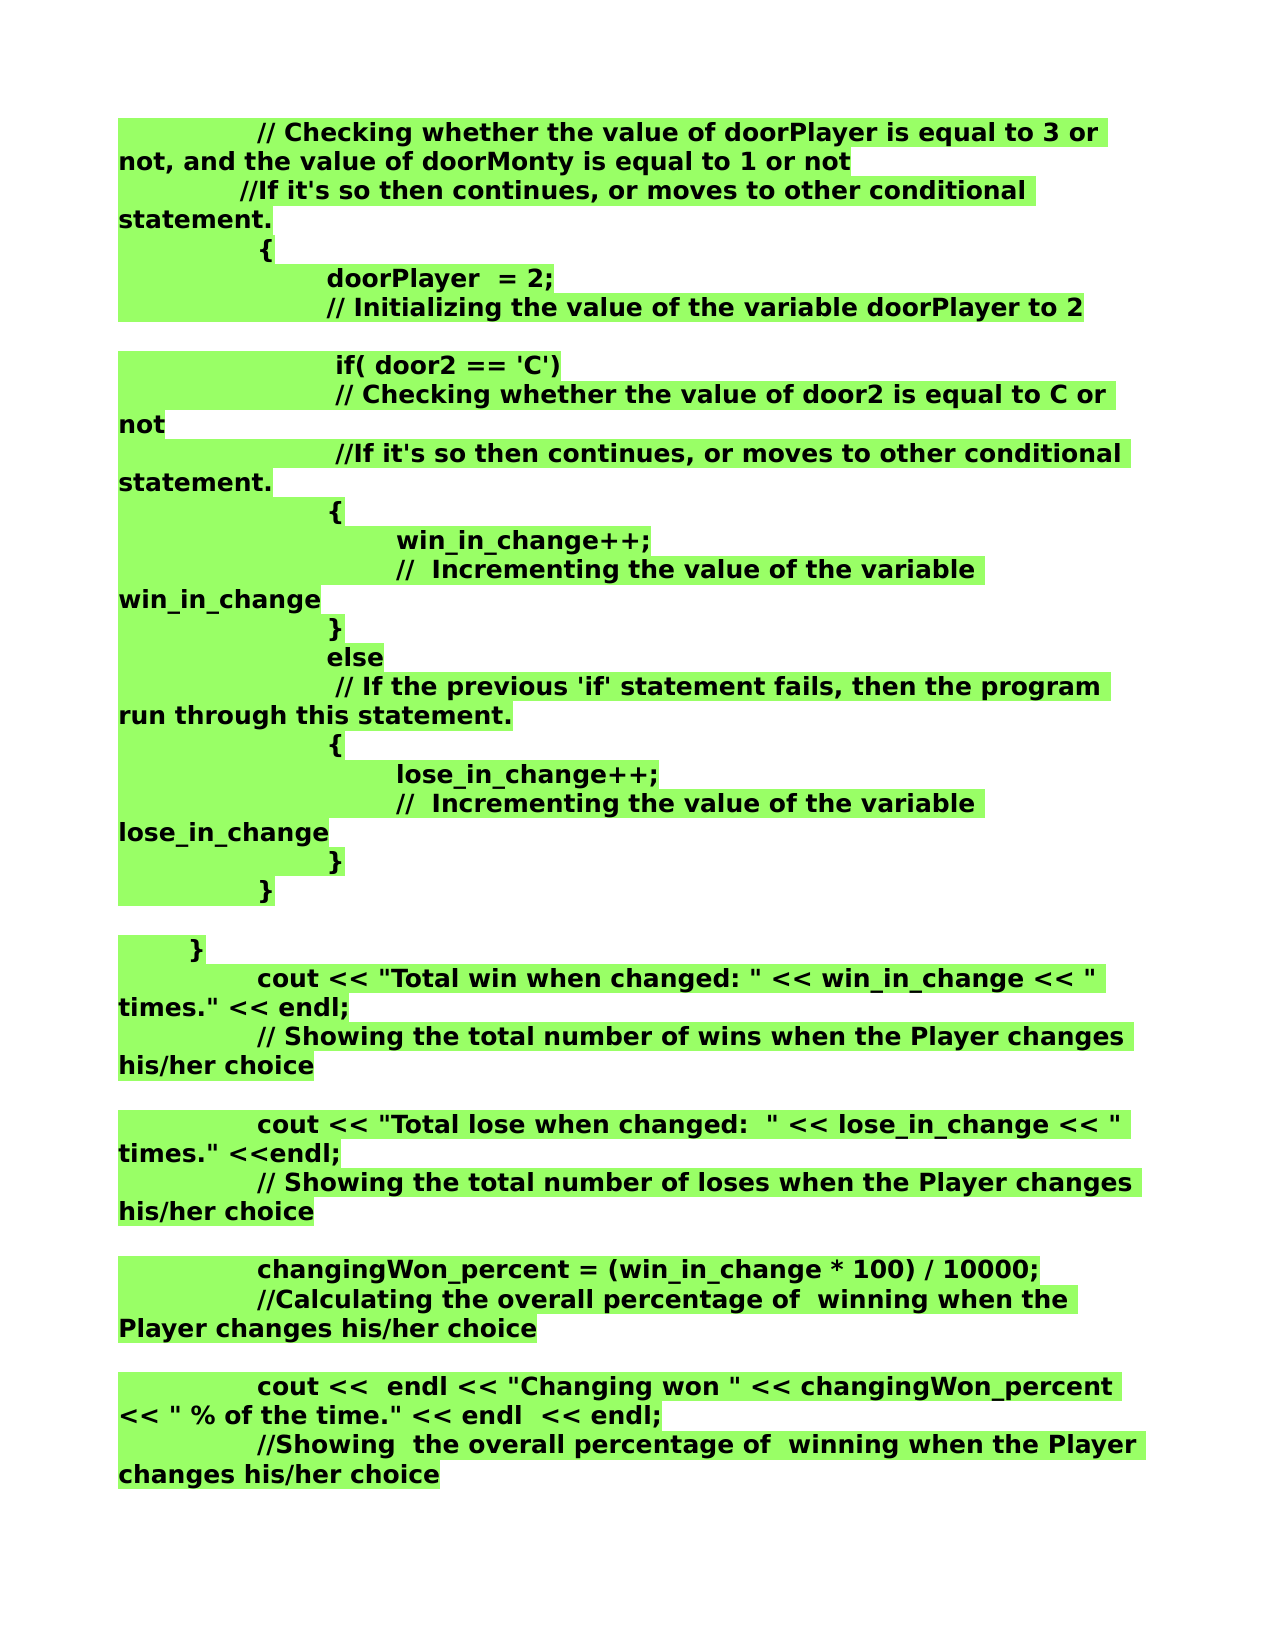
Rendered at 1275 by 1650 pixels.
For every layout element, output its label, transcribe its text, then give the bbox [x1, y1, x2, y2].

text // Checking whether the value of door2 is equal to C or not [118, 381, 1157, 439]
text // Incrementing the value of the variable win_in_change [118, 556, 1157, 614]
text changingWon_percent = (win_in_change * 100) / 10000; [118, 1256, 1157, 1285]
text } [118, 847, 1157, 876]
text { [118, 497, 1157, 526]
text //If it's so then continues, or moves to other conditional statement. [118, 176, 1157, 235]
text //Showing the overall percentage of winning when the Player changes his/her choice [118, 1431, 1157, 1489]
text // Showing the total number of loses when the Player changes his/her choice [118, 1168, 1157, 1226]
text // Checking whether the value of doorPlayer is equal to 3 or not, and the value of doorMonty is equal to 1 or not [118, 118, 1157, 176]
text } [118, 935, 1157, 964]
text // Showing the total number of wins when the Player changes his/her choice [118, 1022, 1157, 1081]
text //Calculating the overall percentage of winning when the Player changes his/her choice [118, 1285, 1157, 1343]
text // Initializing the value of the variable doorPlayer to 2 [118, 293, 1157, 322]
text // Incrementing the value of the variable lose_in_change [118, 789, 1157, 847]
text cout << "Total lose when changed: " << lose_in_change << " times." <<endl; [118, 1110, 1157, 1168]
text } [118, 614, 1157, 643]
text else [118, 643, 1157, 672]
text cout << "Total win when changed: " << win_in_change << " times." << endl; [118, 964, 1157, 1022]
text // If the previous 'if' statement fails, then the program run through this statement. [118, 672, 1157, 731]
text win_in_change++; [118, 526, 1157, 556]
text doorPlayer = 2; [118, 264, 1157, 293]
text if( door2 == 'C') [118, 351, 1157, 381]
text { [118, 235, 1157, 264]
text } [118, 876, 1157, 906]
text cout << endl << "Changing won " << changingWon_percent << " % of the time." << endl << endl; [118, 1372, 1157, 1431]
text { [118, 731, 1157, 760]
text lose_in_change++; [118, 760, 1157, 789]
text //If it's so then continues, or moves to other conditional statement. [118, 439, 1157, 497]
